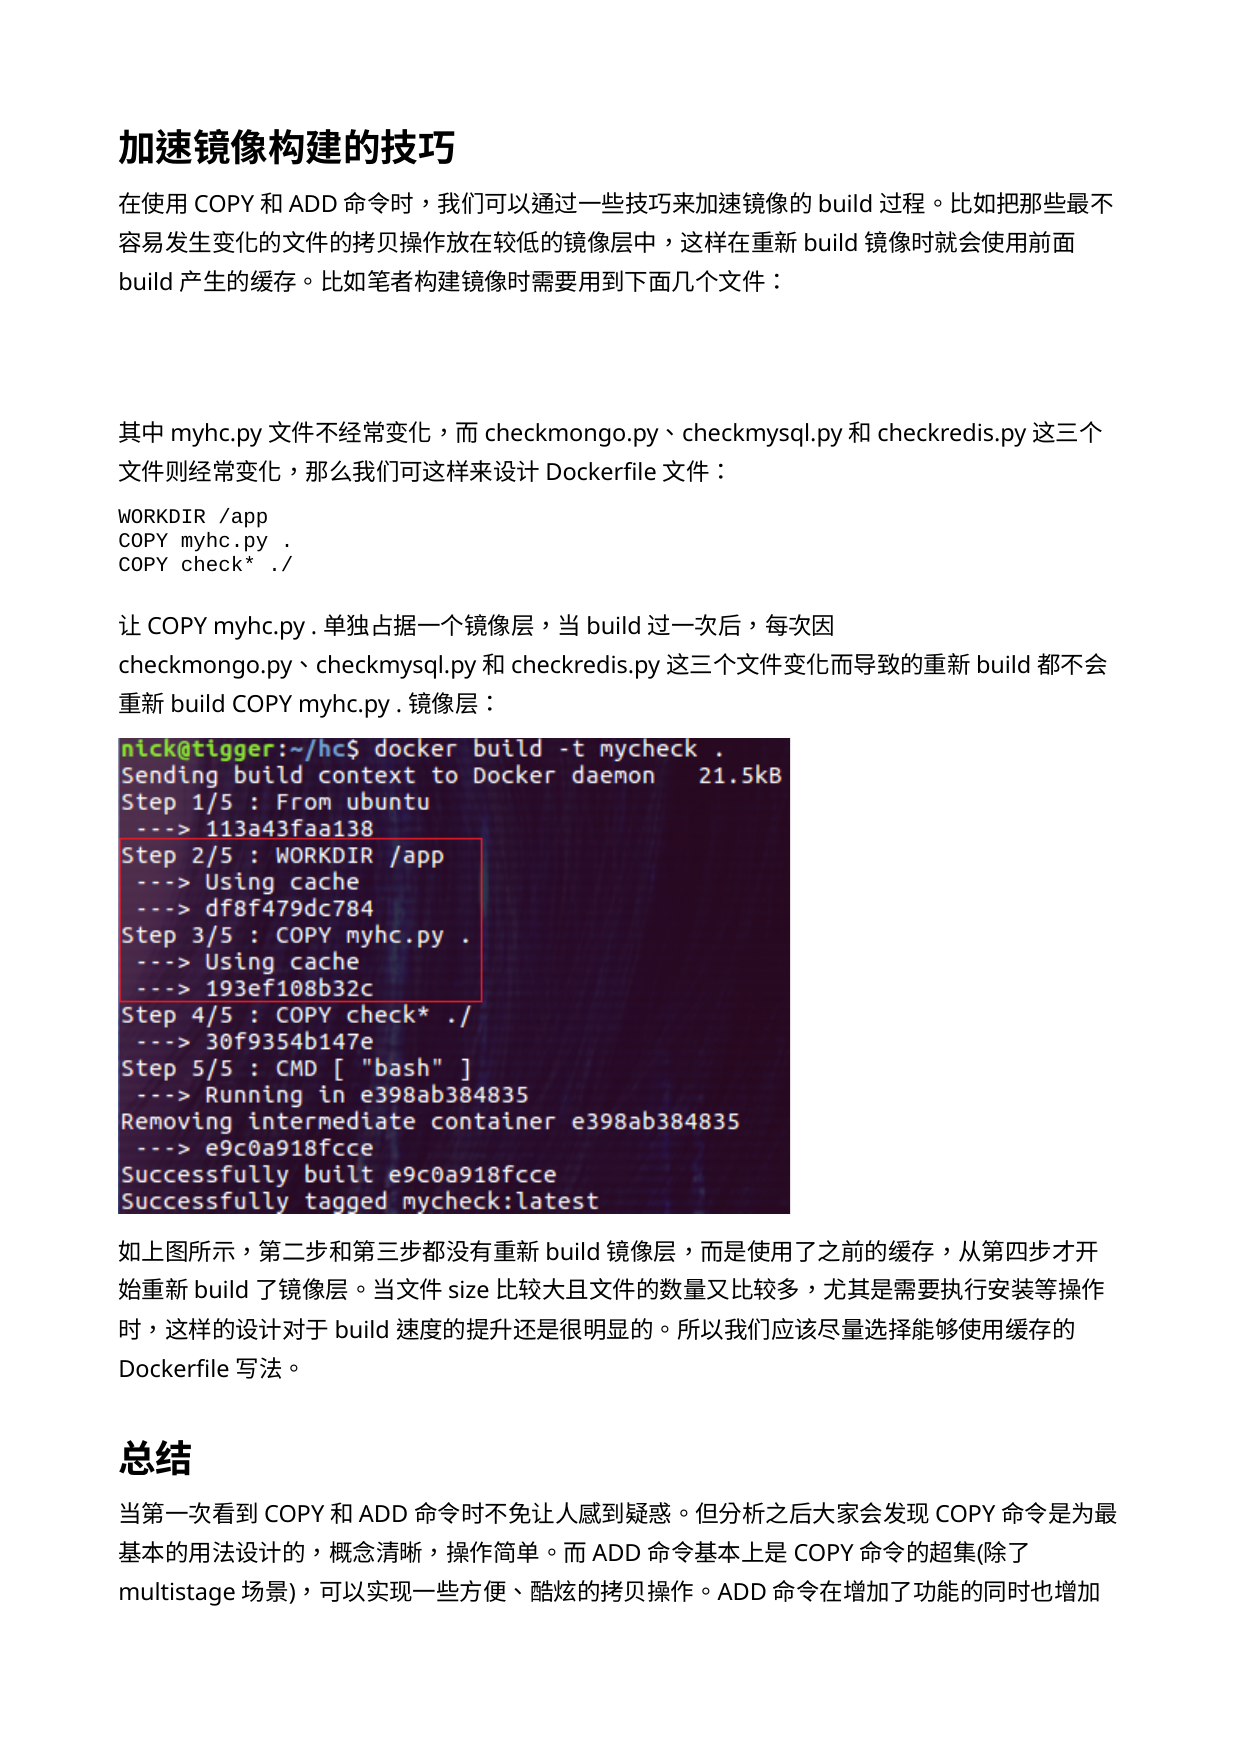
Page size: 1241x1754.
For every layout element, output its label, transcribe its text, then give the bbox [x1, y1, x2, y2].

text COPY check* ./ [118, 554, 1122, 577]
text COPY myhc.py . [118, 530, 1122, 554]
text WORKDIR /app [118, 507, 1122, 530]
subtitle 总结 [118, 1429, 1122, 1483]
text 在使用 COPY 和 ADD 命令时，我们可以通过一些技巧来加速镜像的 build 过程。比如把那些最不容易发生变化的文件的拷贝操作放在较低的镜像层中，这样在重新 build 镜像时就会使用前面 build 产生的缓存。比如笔者构建镜像时需要用到下面几个文件： [118, 185, 1122, 297]
text 如上图所示，第二步和第三步都没有重新 build 镜像层，而是使用了之前的缓存，从第四步才开始重新 build 了镜像层。当文件 size 比较大且文件的数量又比较多，尤其是需要执行安装等操作时，这样的设计对于 build 速度的提升还是很明显的。所以我们应该尽量选择能够使用缓存的 Dockerfile 写法。 [118, 1233, 1122, 1384]
picture [118, 738, 790, 1214]
text 当第一次看到 COPY 和 ADD 命令时不免让人感到疑惑。但分析之后大家会发现 COPY 命令是为最基本的用法设计的，概念清晰，操作简单。而 ADD 命令基本上是 COPY 命令的超集(除了 multistage 场景)，可以实现一些方便、酷炫的拷贝操作。ADD 命令在增加了功能的同时也增加 [118, 1495, 1122, 1608]
text 让 COPY myhc.py . 单独占据一个镜像层，当 build 过一次后，每次因 checkmongo.py、checkmysql.py 和 checkredis.py 这三个文件变化而导致的重新 build 都不会重新 build COPY myhc.py . 镜像层： [118, 607, 1122, 719]
subtitle 加速镜像构建的技巧 [118, 118, 1122, 172]
text 其中 myhc.py 文件不经常变化，而 checkmongo.py、checkmysql.py 和 checkredis.py 这三个文件则经常变化，那么我们可这样来设计 Dockerfile 文件： [118, 414, 1122, 487]
